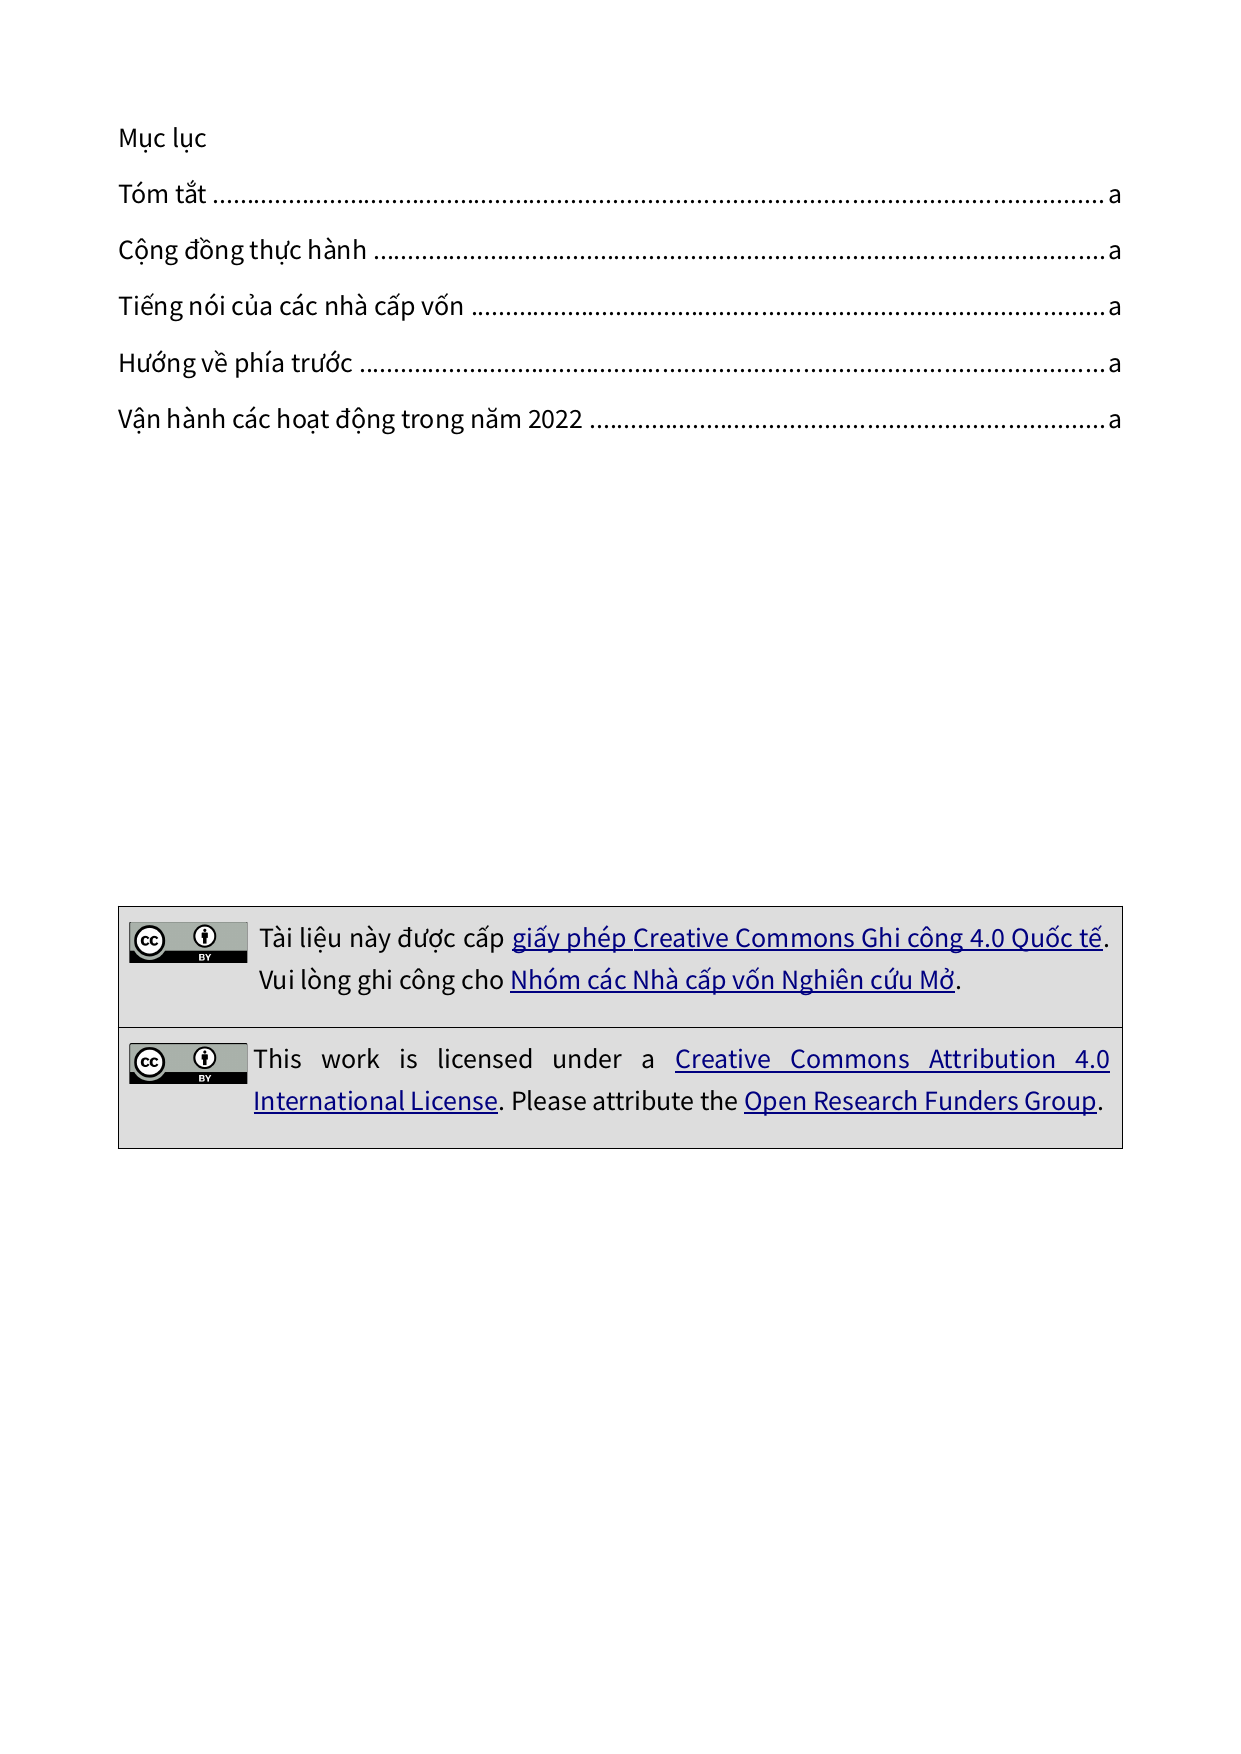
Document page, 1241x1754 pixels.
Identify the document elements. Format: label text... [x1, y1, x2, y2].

text Tiếng nói của các nhà cấp vốn a [118, 287, 1122, 323]
table_cell This work is licensed under a Creative Commons Attribution 4.0 International License. Please attribute the Open Research Funders Group. [119, 1028, 1122, 1148]
picture [129, 1043, 248, 1084]
table_header Tài liệu này được cấp giấy phép Creative Commons Ghi công 4.0 Quốc tế. Vui lòng ghi công cho Nhóm các Nhà cấp vốn Nghiên cứu Mở. [119, 907, 1122, 1027]
picture [129, 922, 248, 963]
text Vận hành các hoạt động trong năm 2022 a [118, 399, 1122, 436]
text Cộng đồng thực hành a [118, 231, 1122, 267]
text Hướng về phía trước a [118, 343, 1122, 379]
text Tóm tắt a [118, 174, 1122, 211]
text Mục lục [118, 118, 1122, 154]
